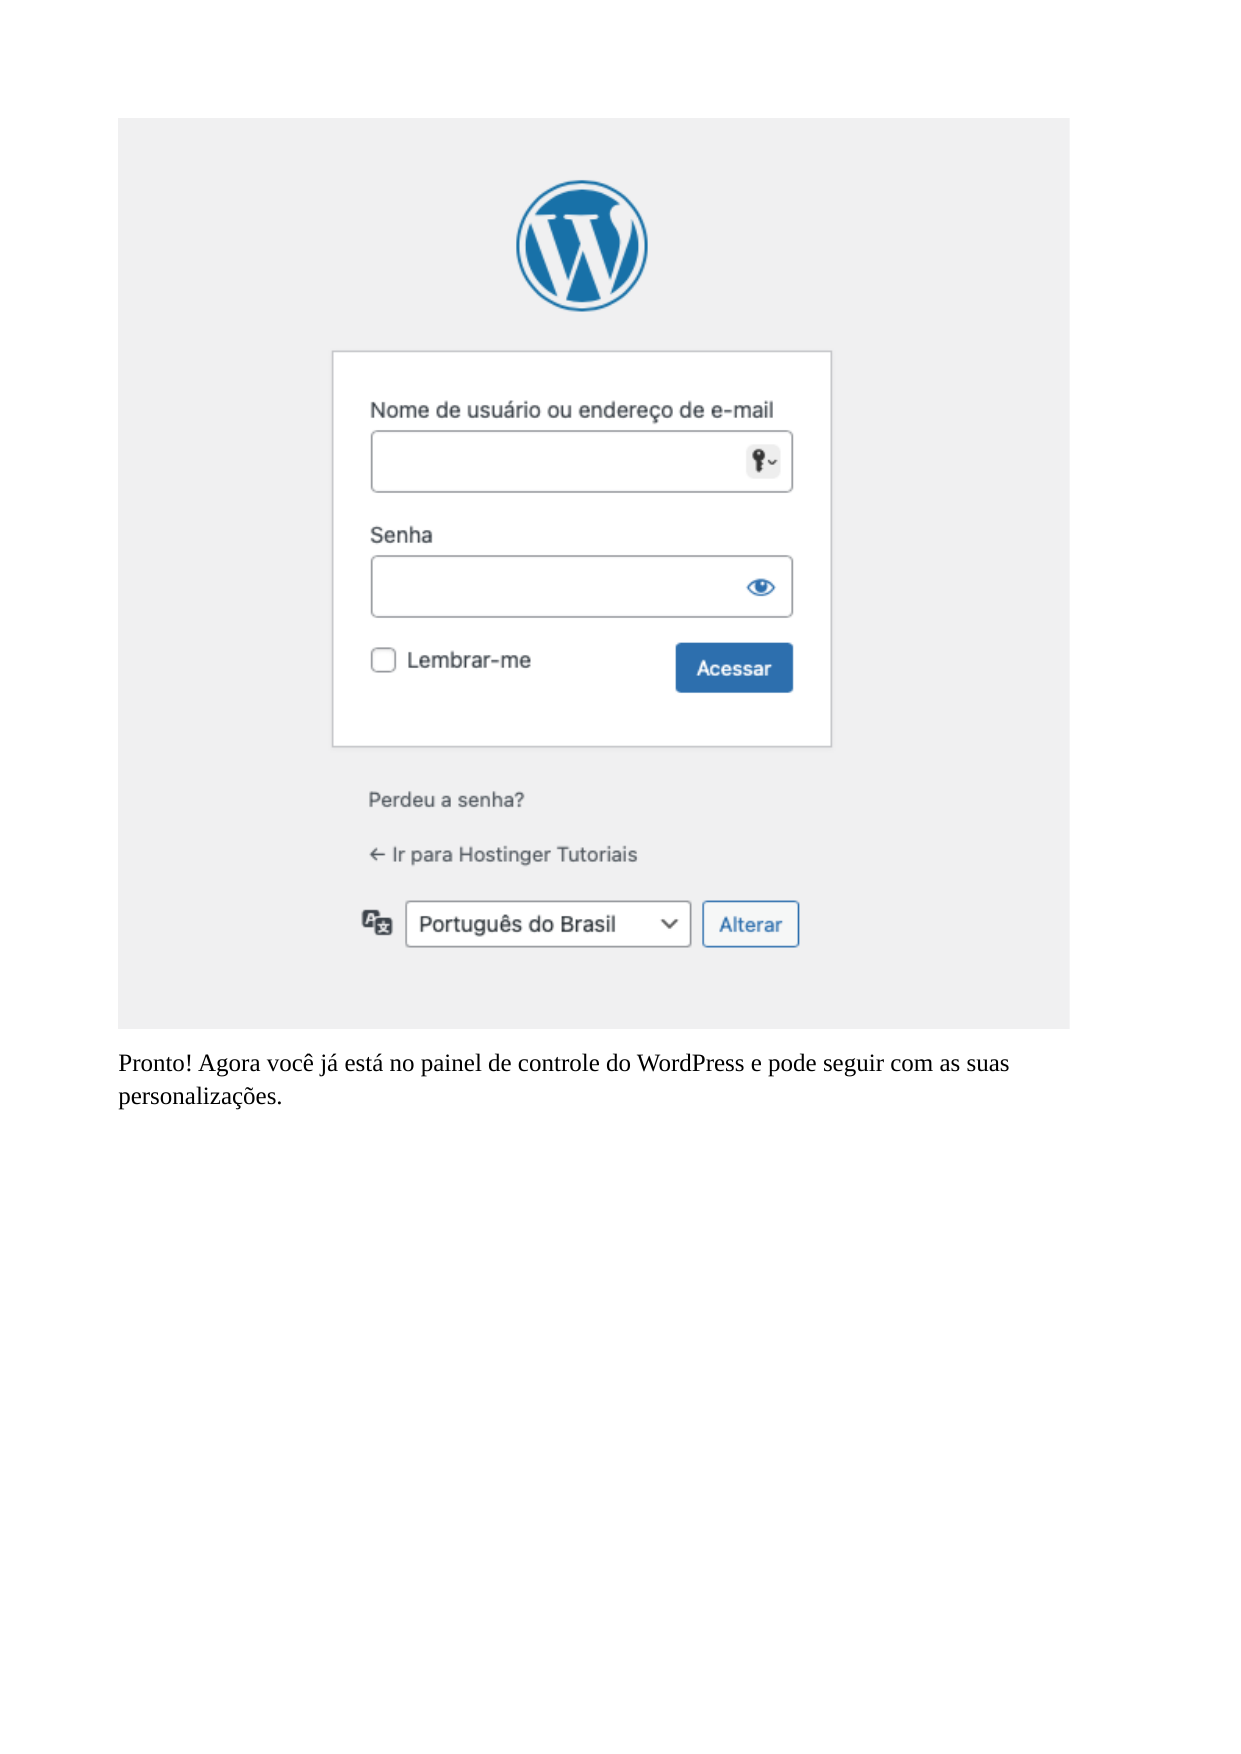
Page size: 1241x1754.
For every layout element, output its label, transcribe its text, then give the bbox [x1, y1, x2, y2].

text Pronto! Agora você já está no painel de controle do WordPress e pode seguir com as suas personalizações. [118, 1048, 1122, 1110]
picture [118, 118, 1070, 1029]
